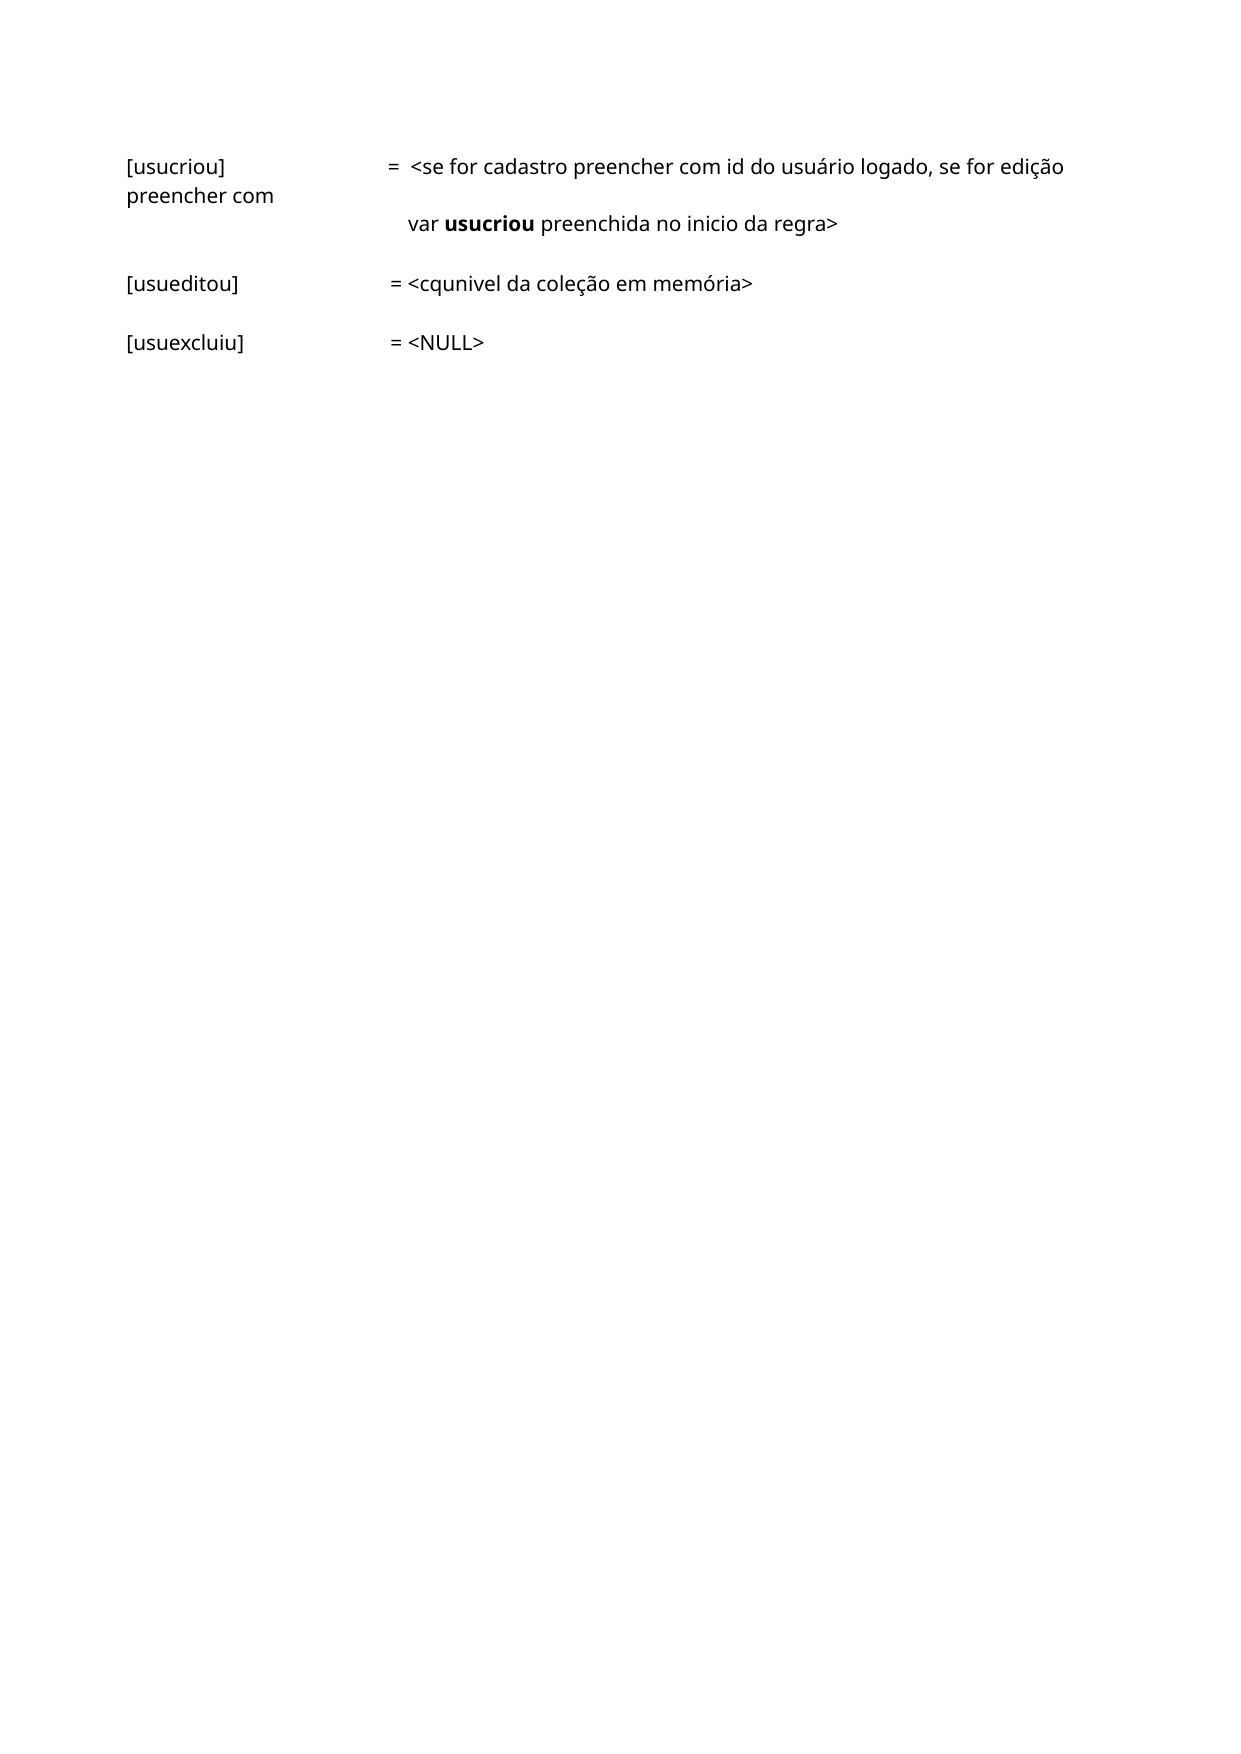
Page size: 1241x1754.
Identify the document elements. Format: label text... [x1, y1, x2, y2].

table_cell [usucriou] = <se for cadastro preencher com id do usuário logado, se for edição preencher com var usucriou preenchida no inicio da regra> [usueditou] = <cqunivel da coleção em memória> [usuexcluiu] = <NULL> [123, 118, 1121, 360]
